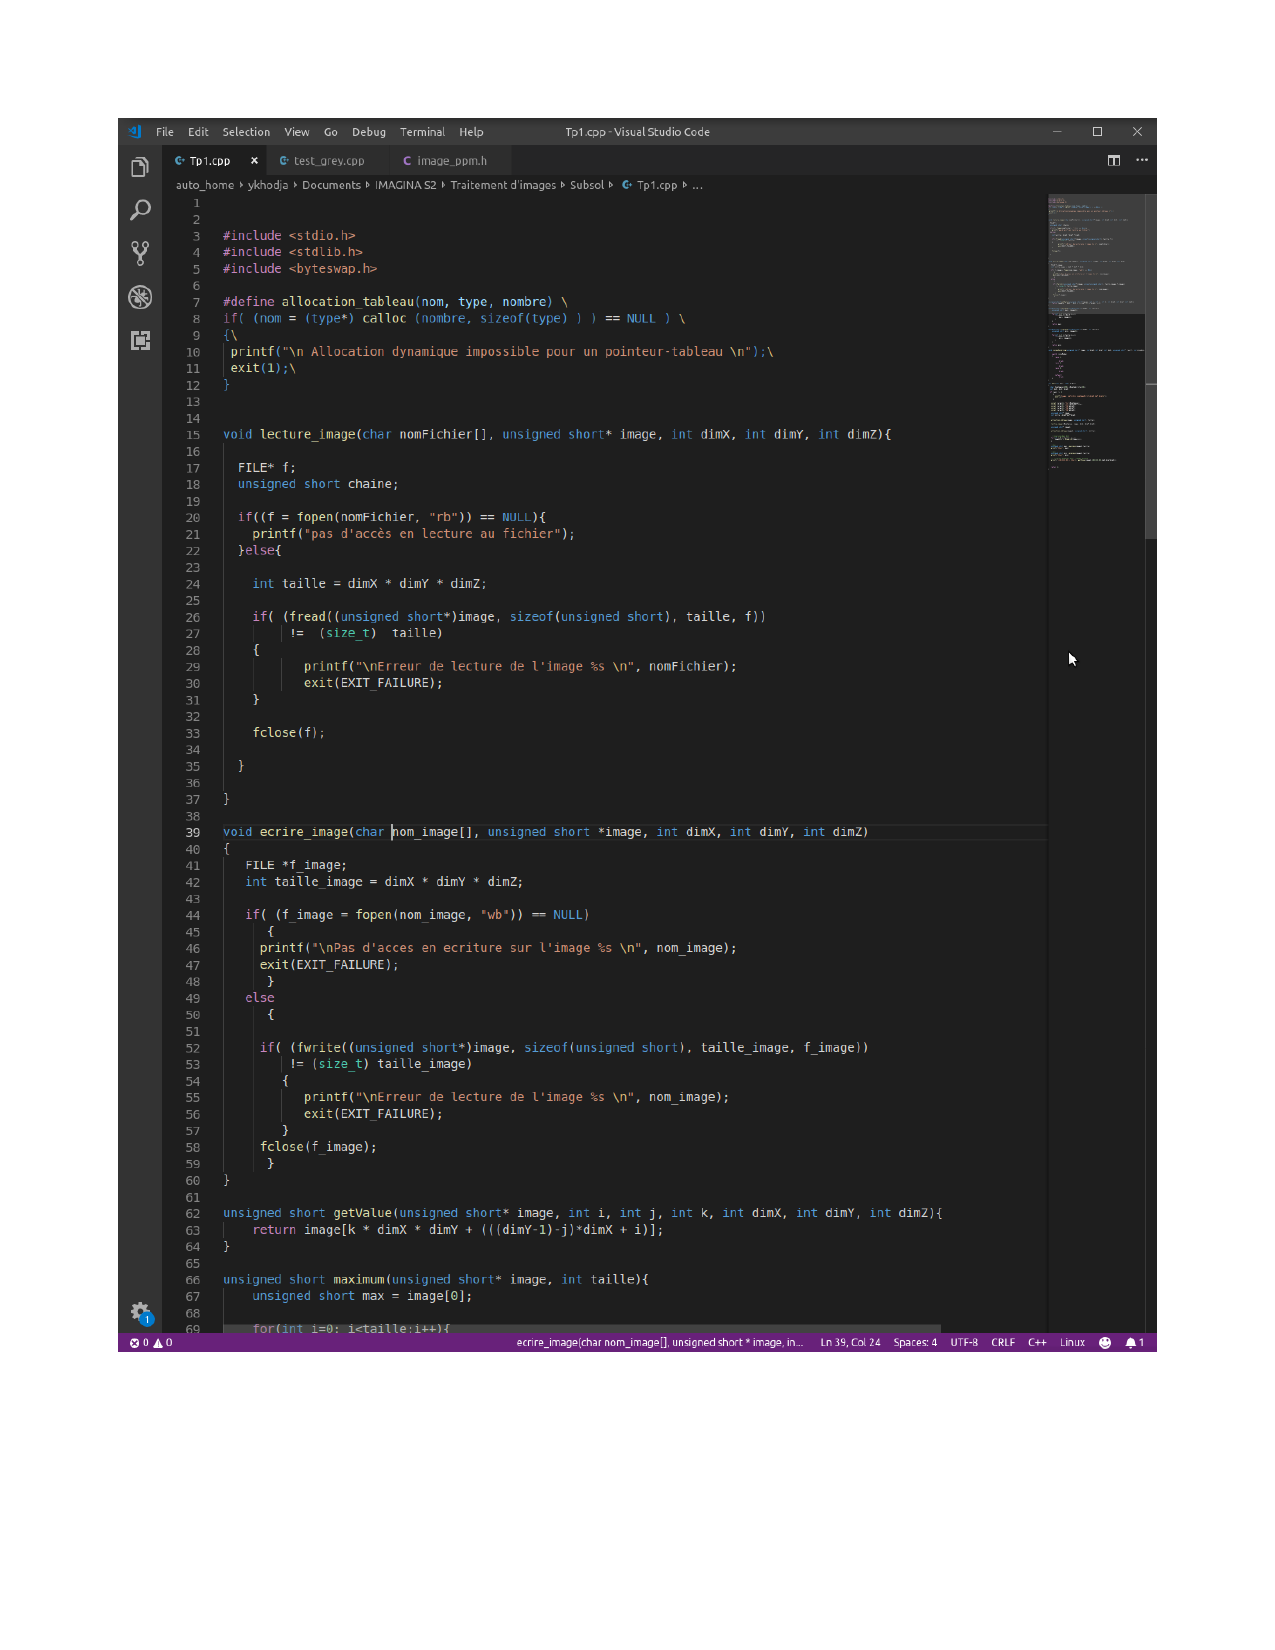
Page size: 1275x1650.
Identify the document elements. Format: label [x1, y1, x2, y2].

picture [118, 118, 1157, 1352]
